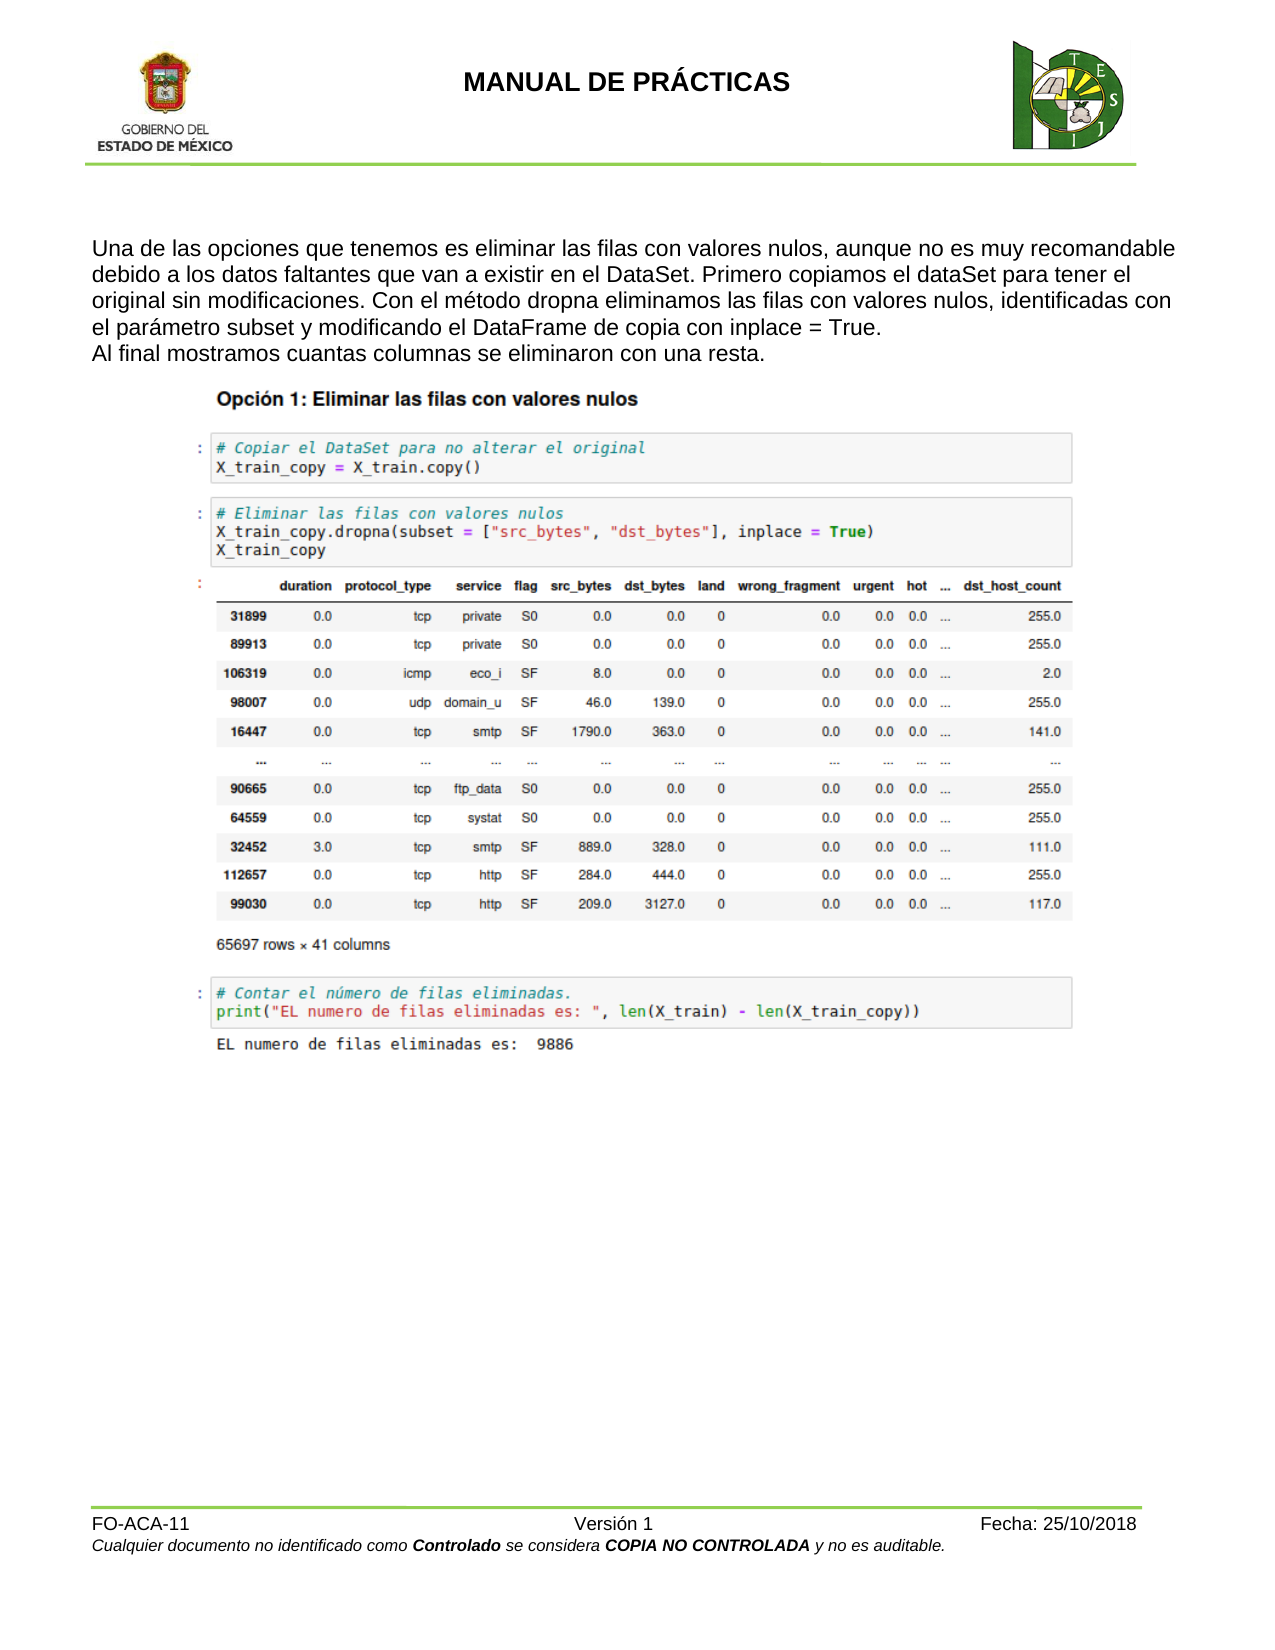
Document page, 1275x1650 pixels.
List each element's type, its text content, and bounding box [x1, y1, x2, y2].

picture [1012, 40, 1130, 156]
picture [89, 41, 235, 160]
text Una de las opciones que tenemos es eliminar las filas con valores nulos, aunque no es muy recomandable debido a los datos faltantes que van a existir en el DataSet. Primero copiamos el dataSet para tener el original sin modificaciones. Con el método dropna eliminamos las filas con valores nulos, identificadas con el parámetro subset y modificando el DataFrame de copia con inplace = True. Al final mostramos cuantas columnas se eliminaron con una resta. [92, 235, 1177, 1078]
picture [196, 378, 1086, 1052]
